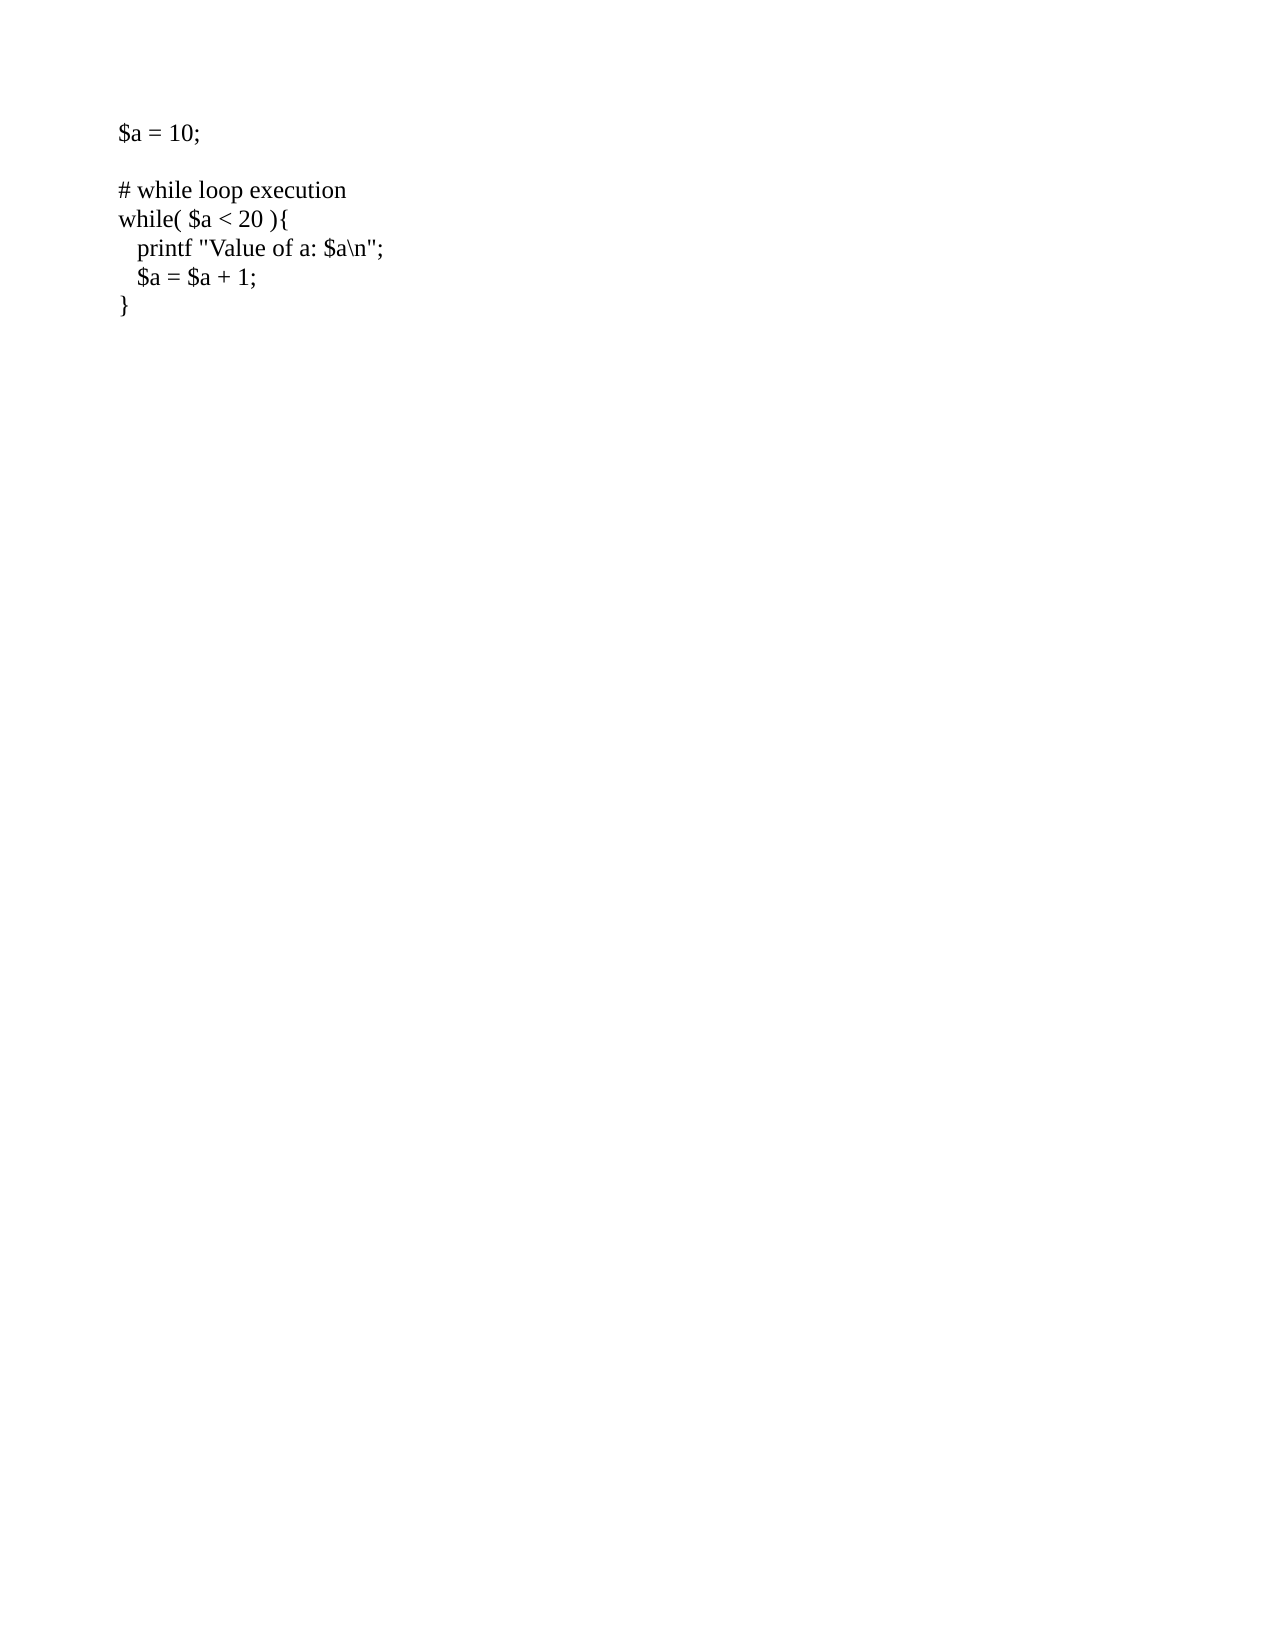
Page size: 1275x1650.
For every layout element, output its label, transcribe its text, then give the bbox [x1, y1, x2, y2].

text printf "Value of a: $a\n"; [118, 233, 1157, 262]
text # while loop execution [118, 176, 1157, 204]
text $a = $a + 1; [118, 262, 1157, 291]
text while( $a < 20 ){ [118, 204, 1157, 233]
text $a = 10; [118, 118, 1157, 147]
text } [118, 291, 1157, 319]
